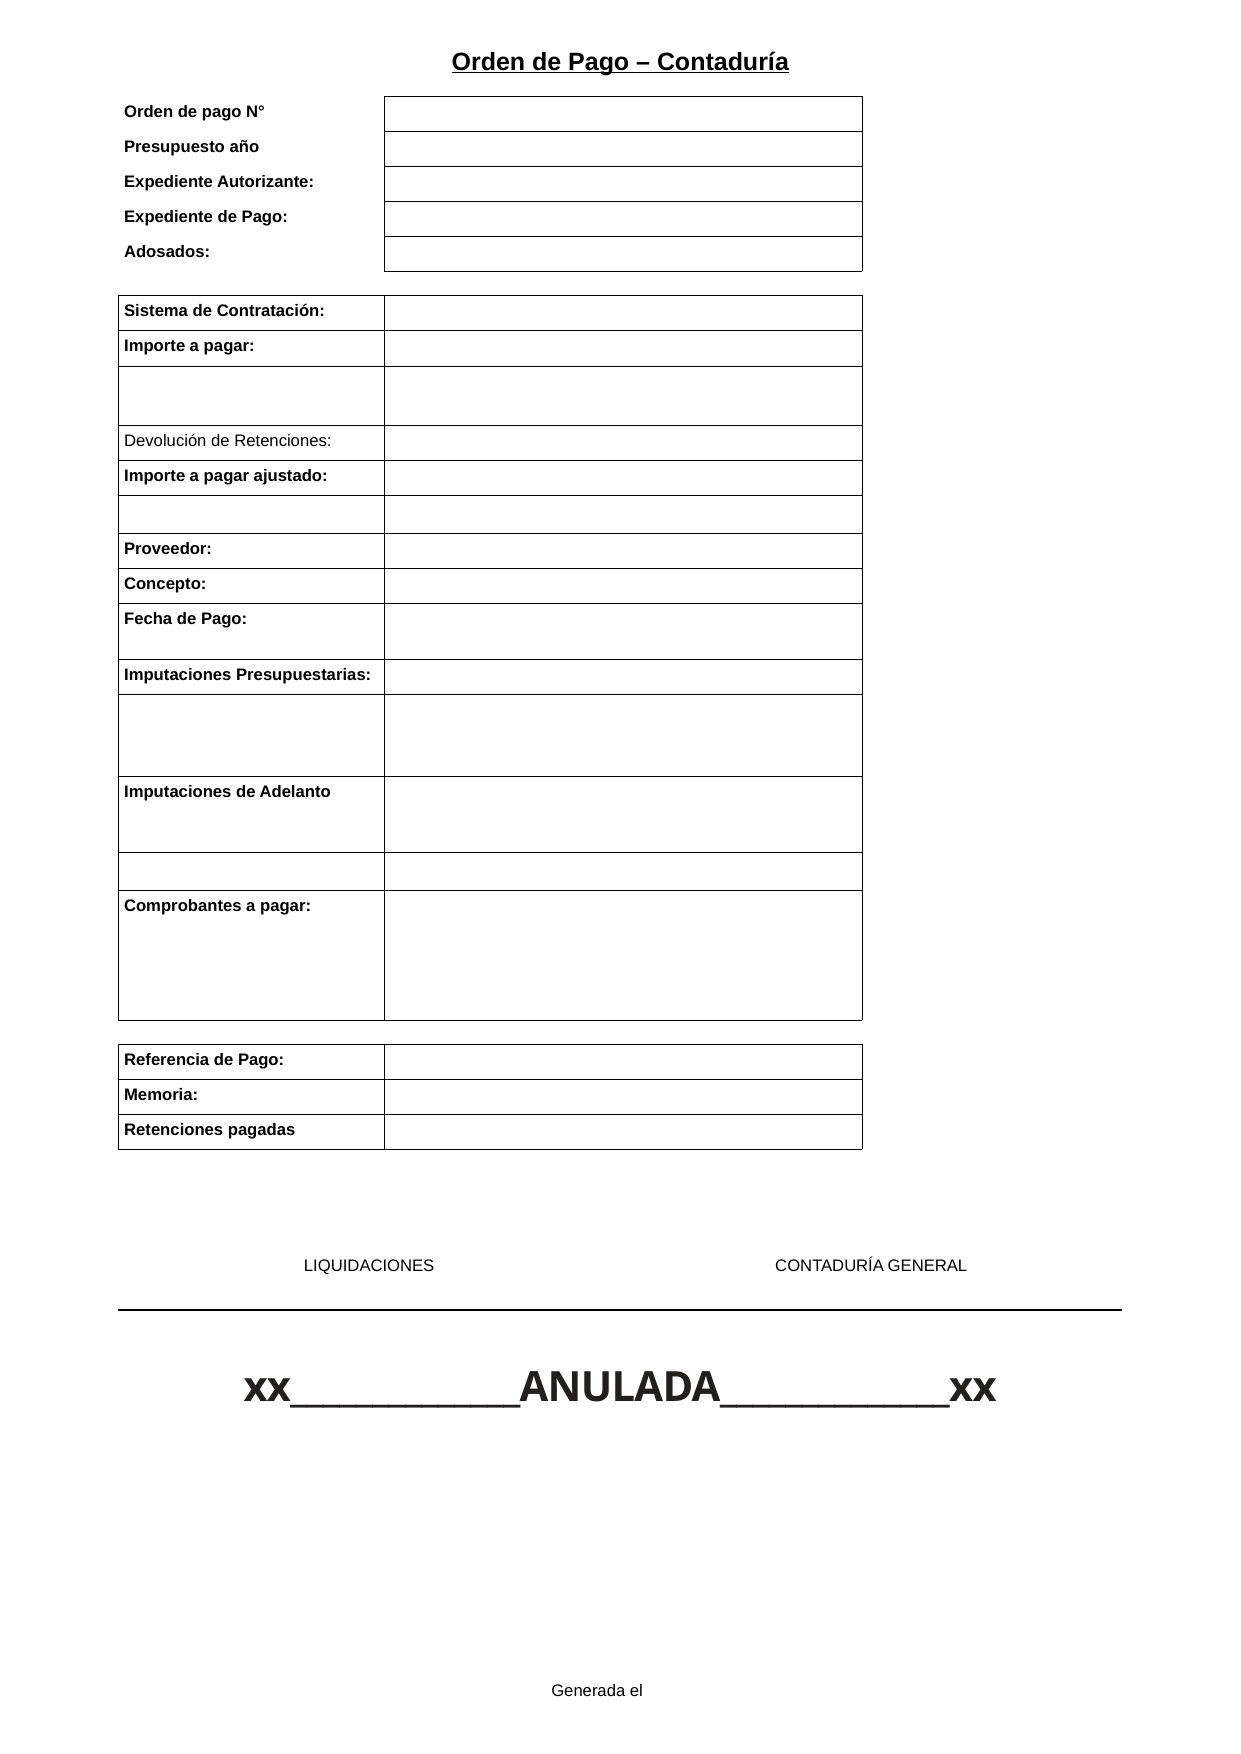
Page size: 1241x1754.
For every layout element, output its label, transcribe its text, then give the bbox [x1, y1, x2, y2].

table_cell [385, 1115, 862, 1149]
table_cell <formatLang(o.to_pay_amount - o.withholdings_amount)> [385, 461, 862, 495]
table_cell <if test="o.transaction_id.type_id.definitive_partner_type != 'subsidy_recipient' and o.transaction_id.type_id.name != 'Sueldos'"><', '.join(o.invoice_ids.mapped(lambda r: '%s%s' % (r.document_number, r.afip_auth_verify_result and ' (%s)' % r.afip_auth_verify_result or '')))></if> [385, 891, 862, 1019]
table_header Referencia de Pago: [119, 1045, 384, 1079]
table_cell </if> [119, 496, 384, 533]
text Orden de Pago – Contaduría [118, 47, 1122, 76]
table_header [620, 1173, 1122, 1250]
table_cell Comprobantes a pagar: [119, 891, 384, 1019]
table_cell <', '.join([(x.code + ' ' + x.name) for x in o.budget_position_ids])> [385, 660, 862, 694]
table_cell [385, 695, 862, 776]
table_header <o.reference> [385, 1045, 862, 1079]
table_cell <', '.join([(x.budget_position_id .code + ' ' + x.budget_position_id .name) for x in o.transaction_id.advance_preventive_line_ids])> [385, 777, 862, 852]
table_cell <o.transaction_id.name> [385, 569, 862, 603]
table_cell <o.expedient_id.number> [385, 202, 862, 236]
table_cell <o.communication> [385, 1080, 862, 1114]
table_cell [385, 853, 862, 890]
table_cell Expediente Autorizante: [118, 166, 384, 201]
table_header Sistema de Contratación: [119, 296, 384, 330]
table_cell Adosados: [118, 236, 384, 271]
text xx______________ANULADA______________xx [118, 1354, 1122, 1414]
table_cell <o.payment_min_date and formatLang(o.payment_min_date,date='true')> [385, 604, 862, 658]
table_cell Importe a pagar ajustado: [119, 461, 384, 495]
table_cell Importe a pagar: [119, 331, 384, 366]
table_cell Expediente de Pago: [118, 201, 384, 236]
table_header Orden de pago N° [118, 96, 384, 131]
table_cell [385, 367, 862, 424]
table_cell CONTADURÍA GENERAL [620, 1250, 1122, 1281]
table_cell <o.transaction_id.budget_id.name> [385, 132, 862, 166]
table_cell Imputaciones de Adelanto [119, 777, 384, 852]
table_cell <if test="o.withholdings_amount < 0"> [119, 367, 384, 424]
table_cell LIQUIDACIONES [118, 1250, 620, 1281]
table_cell Devolución de Retenciones: [119, 426, 384, 460]
table_cell Retenciones pagadas [119, 1115, 384, 1149]
table_cell [385, 496, 862, 533]
table_cell <o.transaction_id.expedient_id.number> [385, 167, 862, 201]
table_cell Presupuesto año [118, 131, 384, 166]
text <if test="o.state == 'cancel'"> [118, 1331, 1122, 1354]
table_cell <if test="o.transaction_id.type_id.with_advance_payment"> [119, 695, 384, 776]
table_header <o.display_name> [385, 97, 862, 131]
table_cell Imputaciones Presupuestarias: [119, 660, 384, 694]
table_cell Proveedor: [119, 534, 384, 568]
table_cell <formatLang(o.withholdings_amount)> [385, 426, 862, 460]
text </if> [118, 1414, 1122, 1441]
table_cell <formatLang(o.to_pay_amount)> [385, 331, 862, 366]
table_cell Memoria: [119, 1080, 384, 1114]
table_cell </if> [119, 853, 384, 890]
table_cell <o.partner_id.name> [385, 534, 862, 568]
table_header [118, 1173, 620, 1250]
table_cell <', '.join([(x.number) for x in o.expedient_id.child_ids])> [385, 237, 862, 271]
table_header <o.transaction_id.type_id.name> [385, 296, 862, 330]
table_cell Fecha de Pago: [119, 604, 384, 658]
table_cell Concepto: [119, 569, 384, 603]
